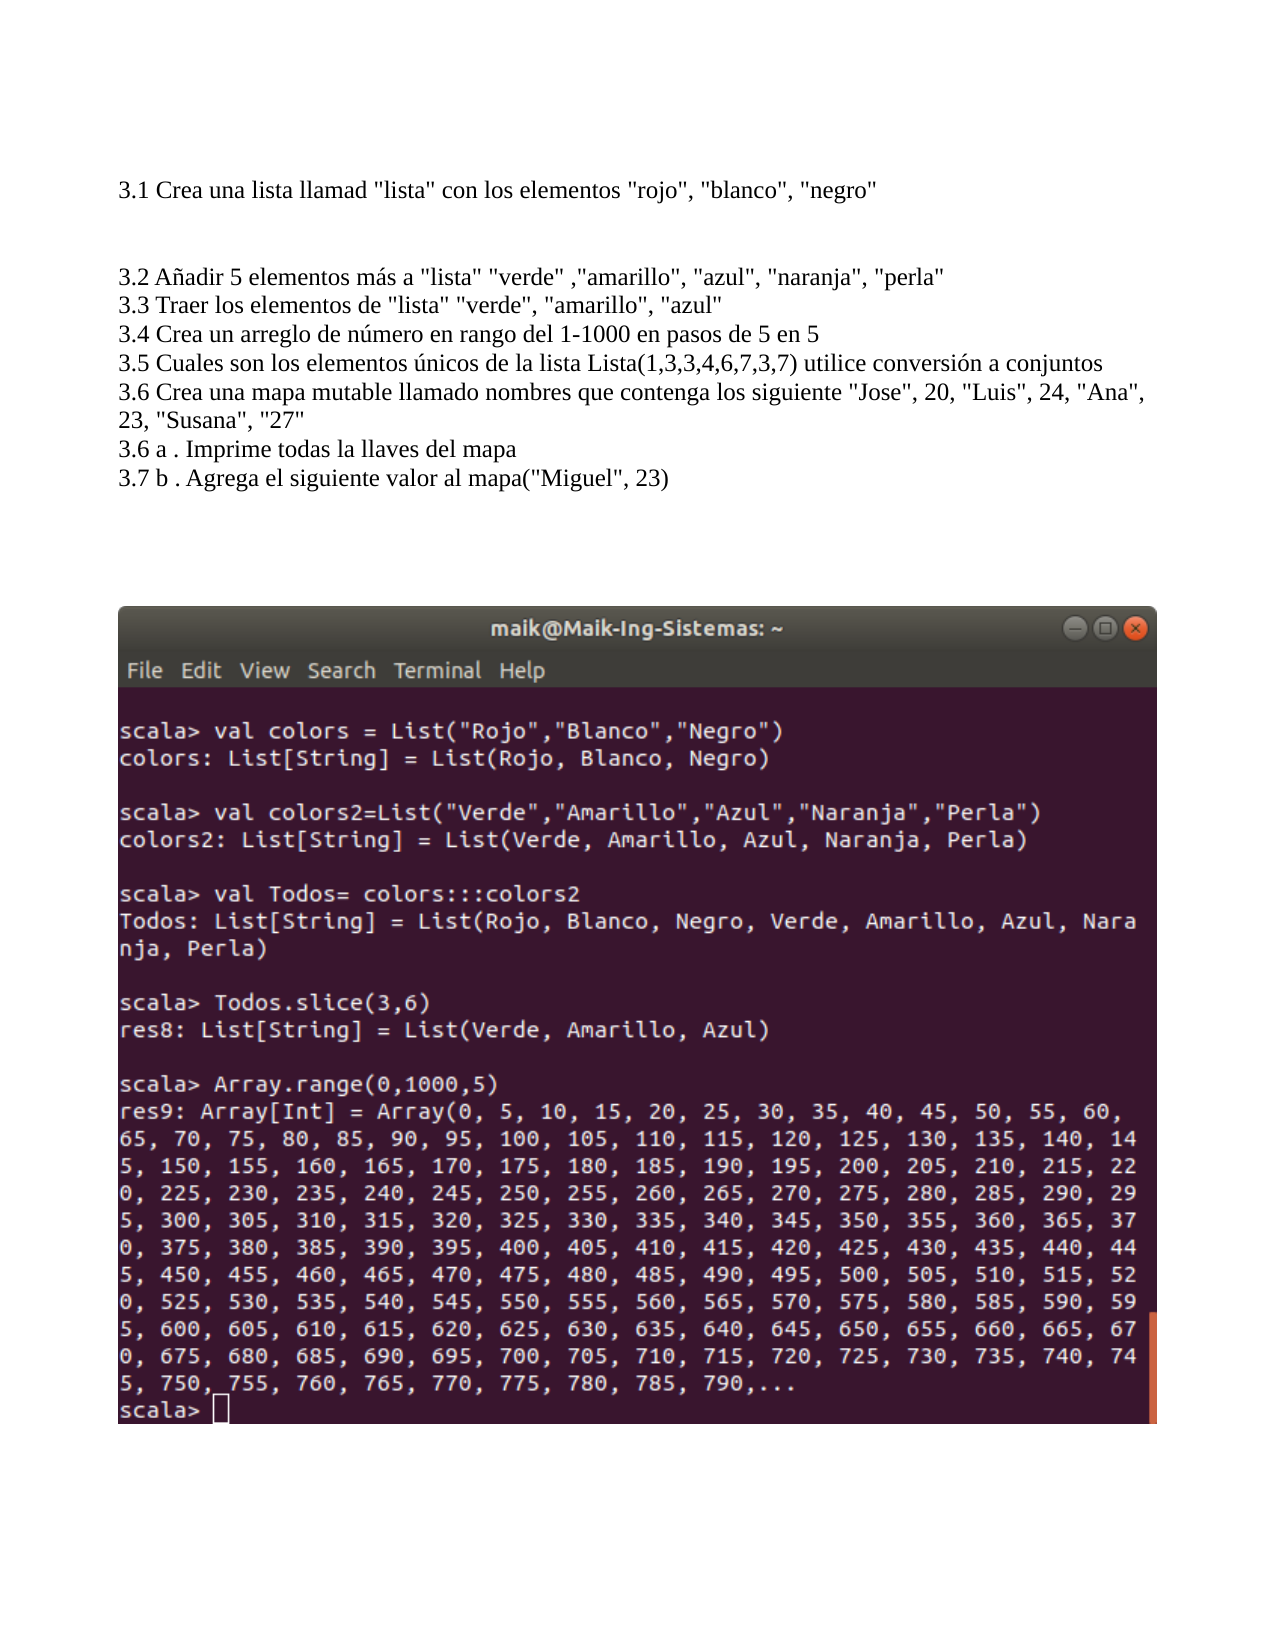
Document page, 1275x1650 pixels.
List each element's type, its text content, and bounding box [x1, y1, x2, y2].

text 3.5 Cuales son los elementos únicos de la lista Lista(1,3,3,4,6,7,3,7) utilice conversión a conjuntos [118, 348, 1157, 377]
text 3.6 a . Imprime todas la llaves del mapa [118, 434, 1157, 463]
text 3.1 Crea una lista llamad "lista" con los elementos "rojo", "blanco", "negro" [118, 176, 1157, 204]
text 3.2 Añadir 5 elementos más a "lista" "verde" ,"amarillo", "azul", "naranja", "perla" [118, 262, 1157, 291]
text 3.4 Crea un arreglo de número en rango del 1-1000 en pasos de 5 en 5 [118, 319, 1157, 348]
text 3.3 Traer los elementos de "lista" "verde", "amarillo", "azul" [118, 291, 1157, 319]
text 3.7 b . Agrega el siguiente valor al mapa("Miguel", 23) [118, 463, 1157, 492]
picture [118, 606, 1157, 1424]
text 3.6 Crea una mapa mutable llamado nombres que contenga los siguiente "Jose", 20, "Luis", 24, "Ana", 23, "Susana", "27" [118, 377, 1157, 434]
